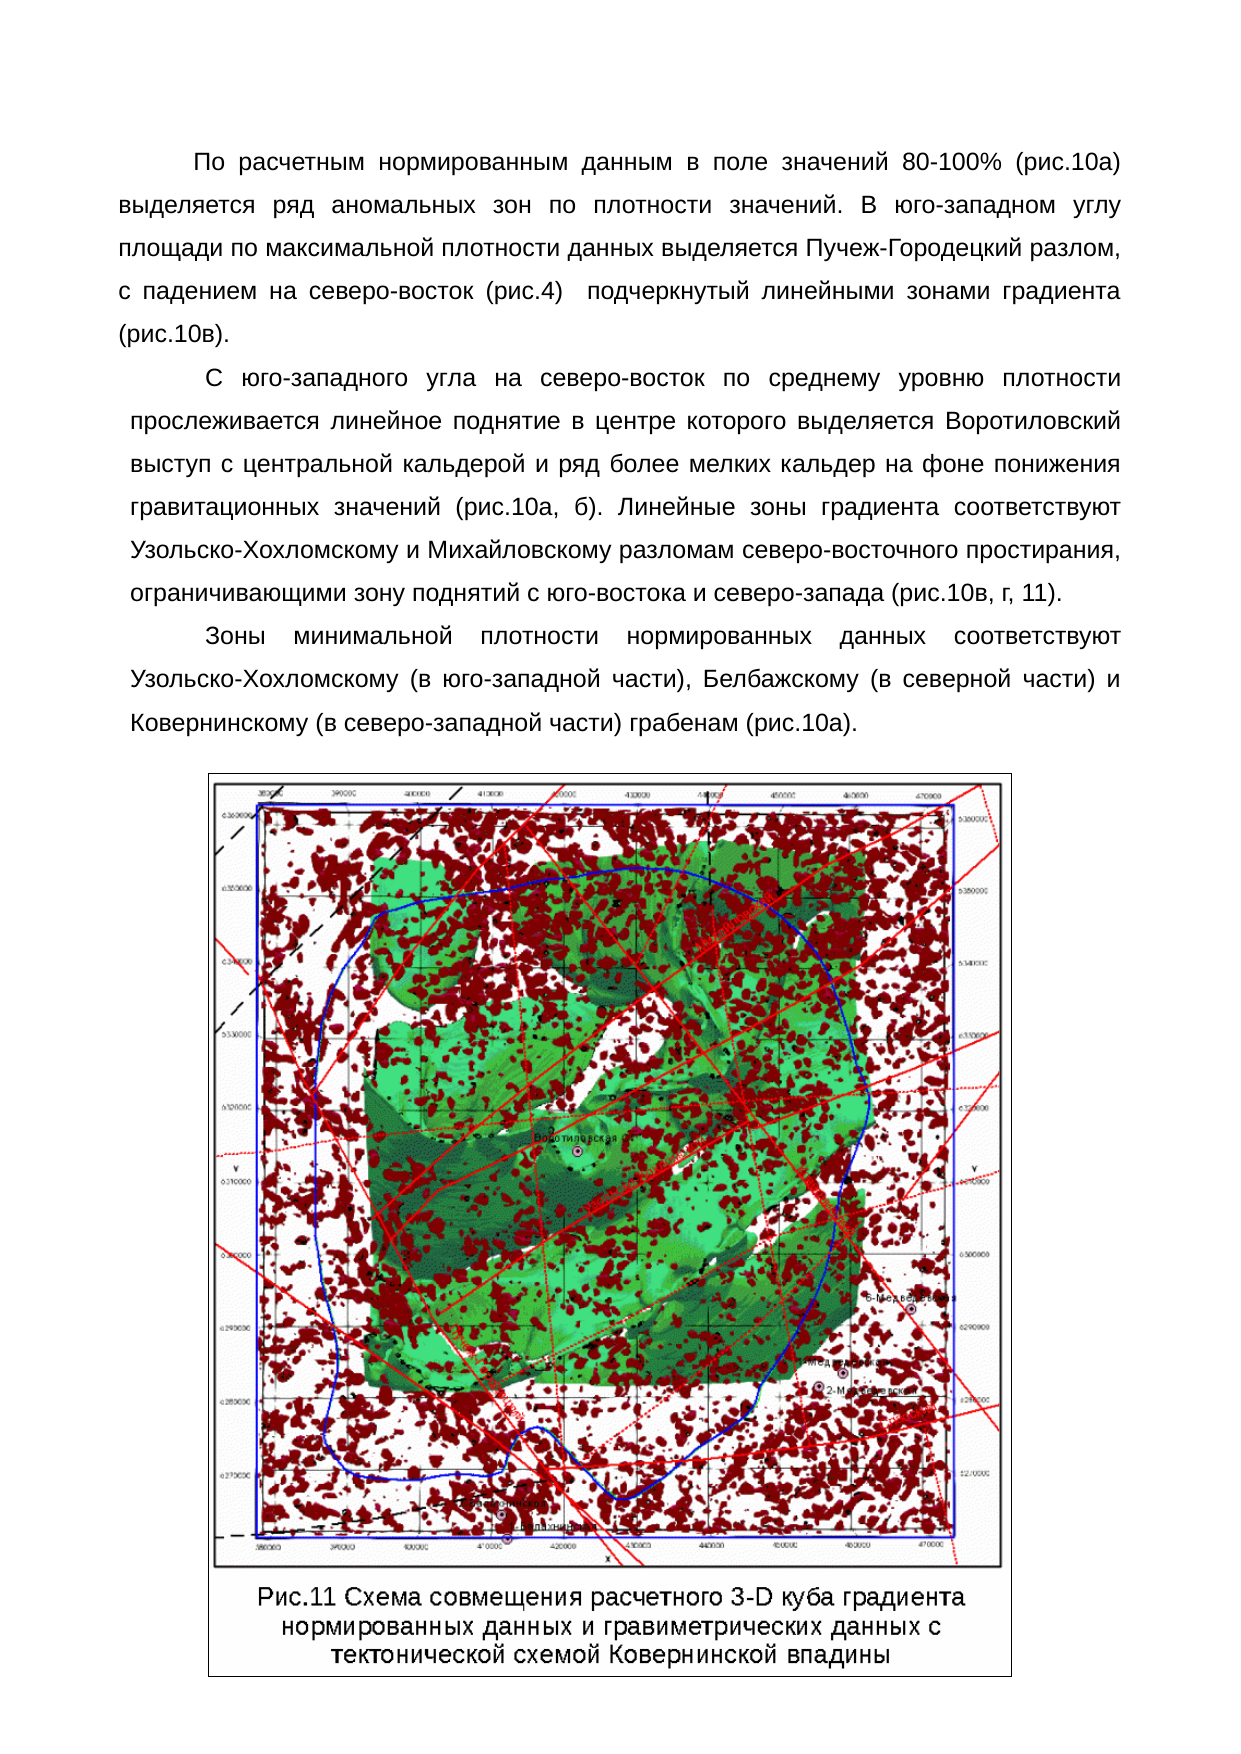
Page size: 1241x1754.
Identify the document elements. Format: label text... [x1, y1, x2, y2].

text По расчетным нормированным данным в поле значений 80-100% (рис.10а) выделяется ряд аномальных зон по плотности значений. В юго-западном углу площади по максимальной плотности данных выделяется Пучеж-Городецкий разлом, с падением на северо-восток (рис.4) подчеркнутый линейными зонами градиента (рис.10в). [118, 147, 1122, 348]
text С юго-западного угла на северо-восток по среднему уровню плотности прослеживается линейное поднятие в центре которого выделяется Воротиловский выступ с центральной кальдерой и ряд более мелких кальдер на фоне понижения гравитационных значений (рис.10а, б). Линейные зоны градиента соответствуют Узольско-Хохломскому и Михайловскому разломам северо-восточного простирания, ограничивающими зону поднятий с юго-востока и северо-запада (рис.10в, г, 11). [130, 362, 1122, 607]
text Зоны минимальной плотности нормированных данных соответствуют Узольско-Хохломскому (в юго-западной части), Белбажскому (в северной части) и Ковернинскому (в северо-западной части) грабенам (рис.10а). [130, 621, 1122, 736]
picture [211, 776, 1009, 1674]
